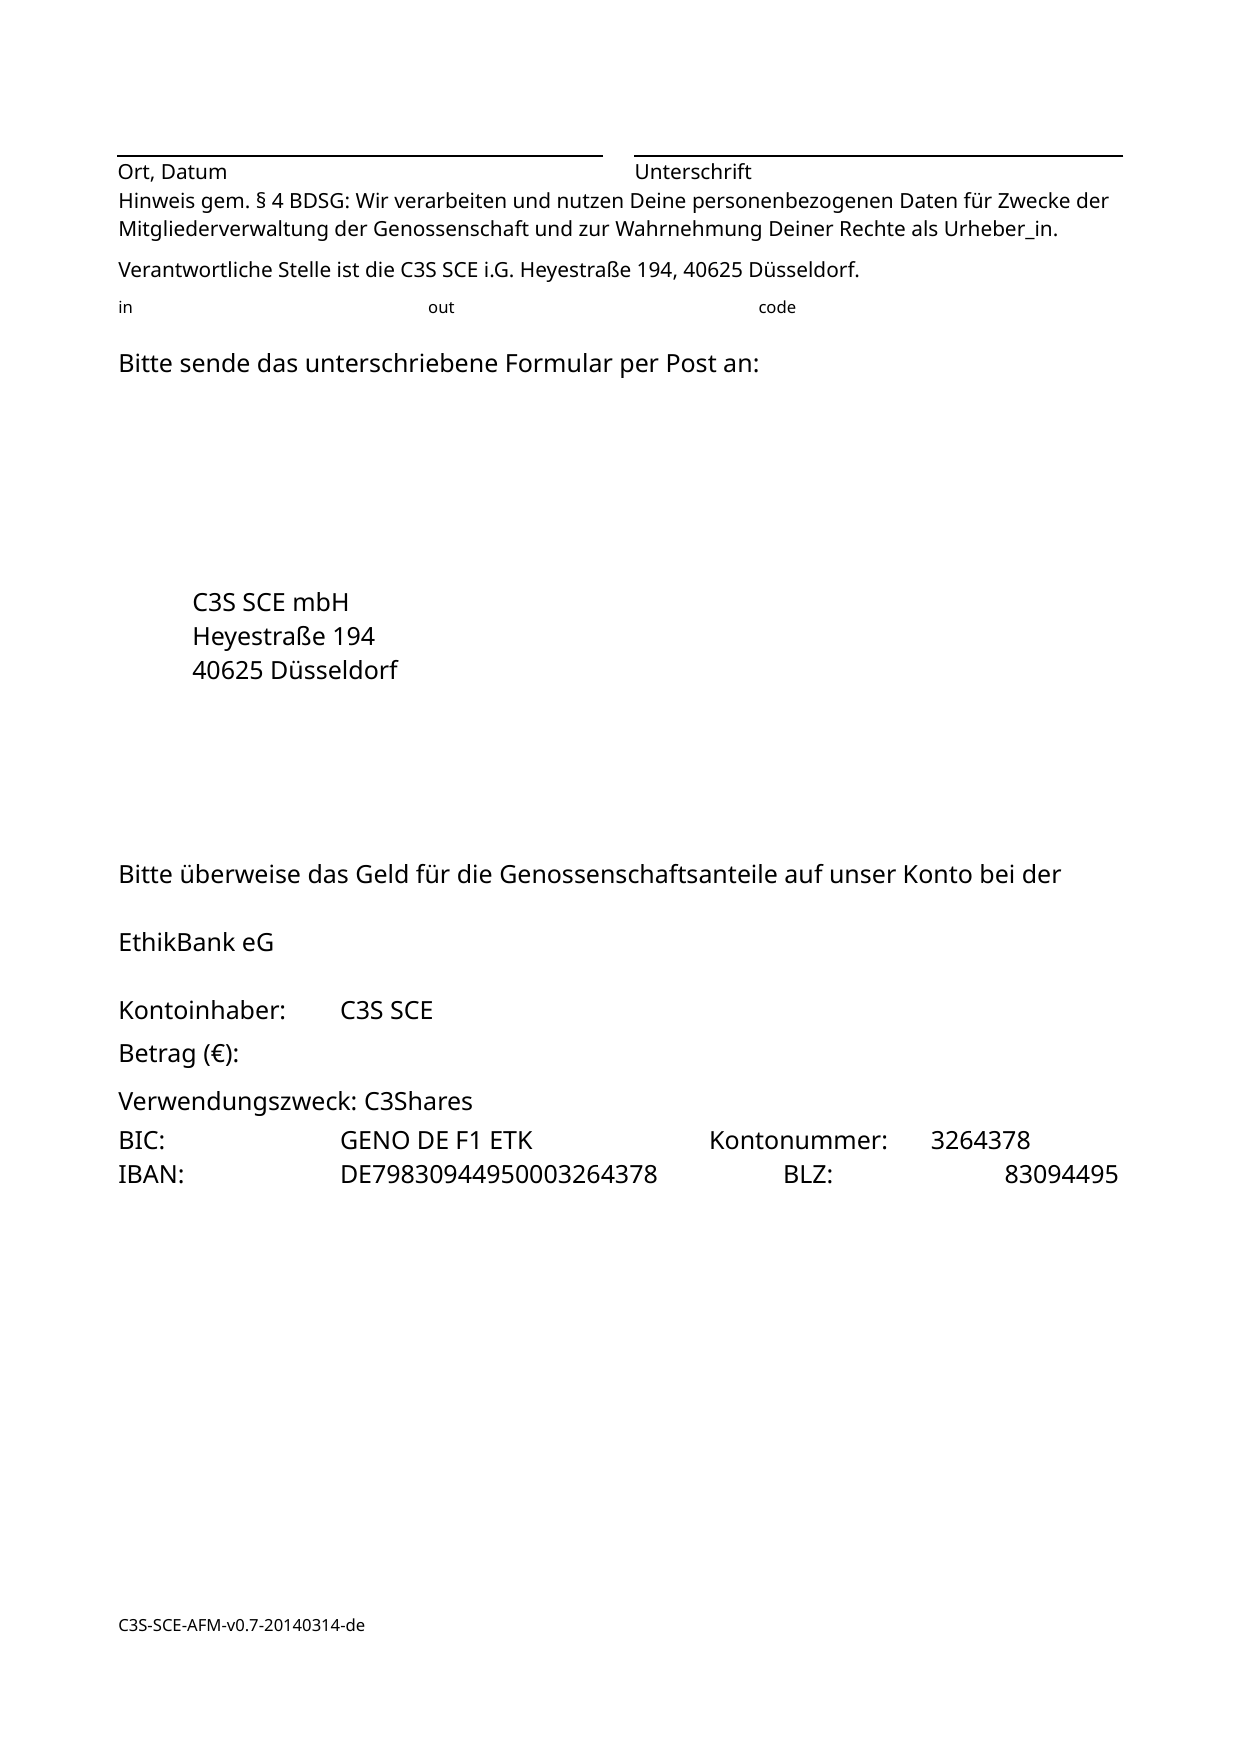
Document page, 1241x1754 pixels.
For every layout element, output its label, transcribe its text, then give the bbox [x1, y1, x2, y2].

text Heyestraße 194 [118, 618, 1122, 652]
text Bitte überweise das Geld für die Genossenschaftsanteile auf unser Konto bei der [118, 857, 1122, 891]
text BIC: GENO DE F1 ETK Kontonummer: 3264378 [118, 1123, 1122, 1157]
text C3S SCE mbH [118, 584, 1122, 618]
text Verwendungszweck: C3Shares [118, 1075, 480, 1123]
text IBAN: DE79830944950003264378 BLZ: 83094495 [118, 1157, 1122, 1191]
table_header Unterschrift [634, 157, 1123, 186]
text code [732, 296, 813, 323]
table_header Ort, Datum [117, 157, 603, 186]
text out [415, 296, 459, 323]
table_header [117, 118, 603, 155]
text Bitte sende das unterschriebene Formular per Post an: [118, 346, 1122, 380]
table_header [634, 118, 1123, 155]
text Hinweis gem. § 4 BDSG: Wir verarbeiten und nutzen Deine personenbezogenen Daten für Zwecke der Mitglieder­verwaltung der Genossenschaft und zur Wahrnehmung Deiner Rechte als Urheber_in. [118, 186, 1122, 243]
text Betrag (€): [118, 1027, 340, 1075]
text [753, 1075, 1122, 1123]
text 40625 Düsseldorf [118, 652, 1122, 686]
text [603, 1027, 1122, 1075]
text EthikBank eG [118, 925, 1122, 959]
text Kontoinhaber: C3S SCE [118, 993, 1122, 1027]
text Verantwortliche Stelle ist die C3S SCE i.G. Heyestraße 194, 40625 Düsseldorf. [118, 255, 1122, 284]
table_header [603, 118, 634, 186]
text in [118, 296, 141, 323]
text [1087, 296, 1122, 323]
